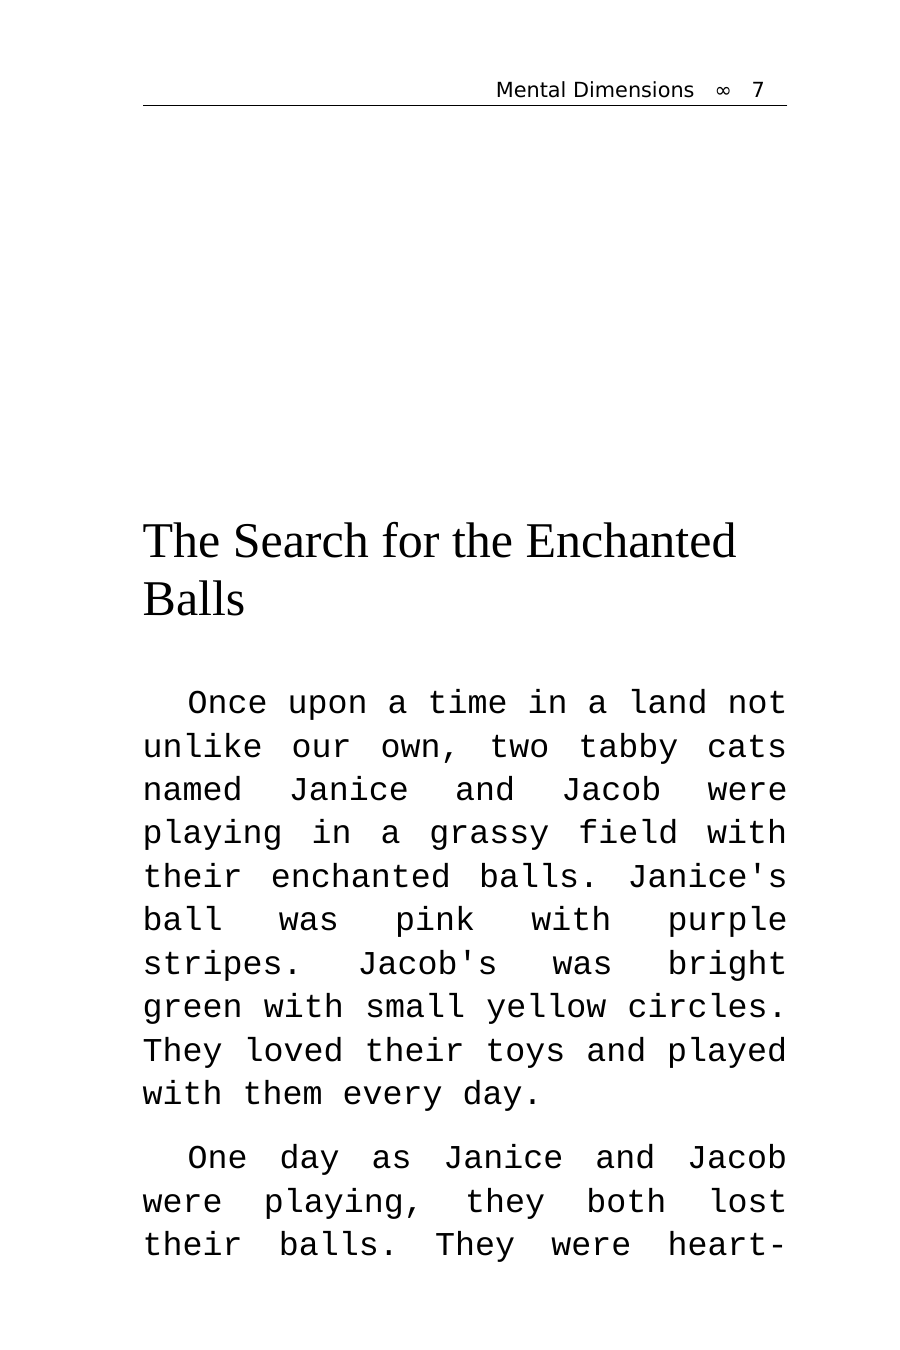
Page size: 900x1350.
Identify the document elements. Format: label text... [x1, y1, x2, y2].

text Once upon a time in a land not unlike our own, two tabby cats named Janice and Jacob were playing in a grassy field with their enchanted balls. Janice's ball was pink with purple stripes. Jacob's was bright green with small yellow circles. They loved their toys and played with them every day. [142, 686, 787, 1115]
title The Search for the Enchanted Balls [142, 511, 787, 626]
text One day as Janice and Jacob were playing, they both lost their balls. They were heart- [142, 1141, 787, 1266]
